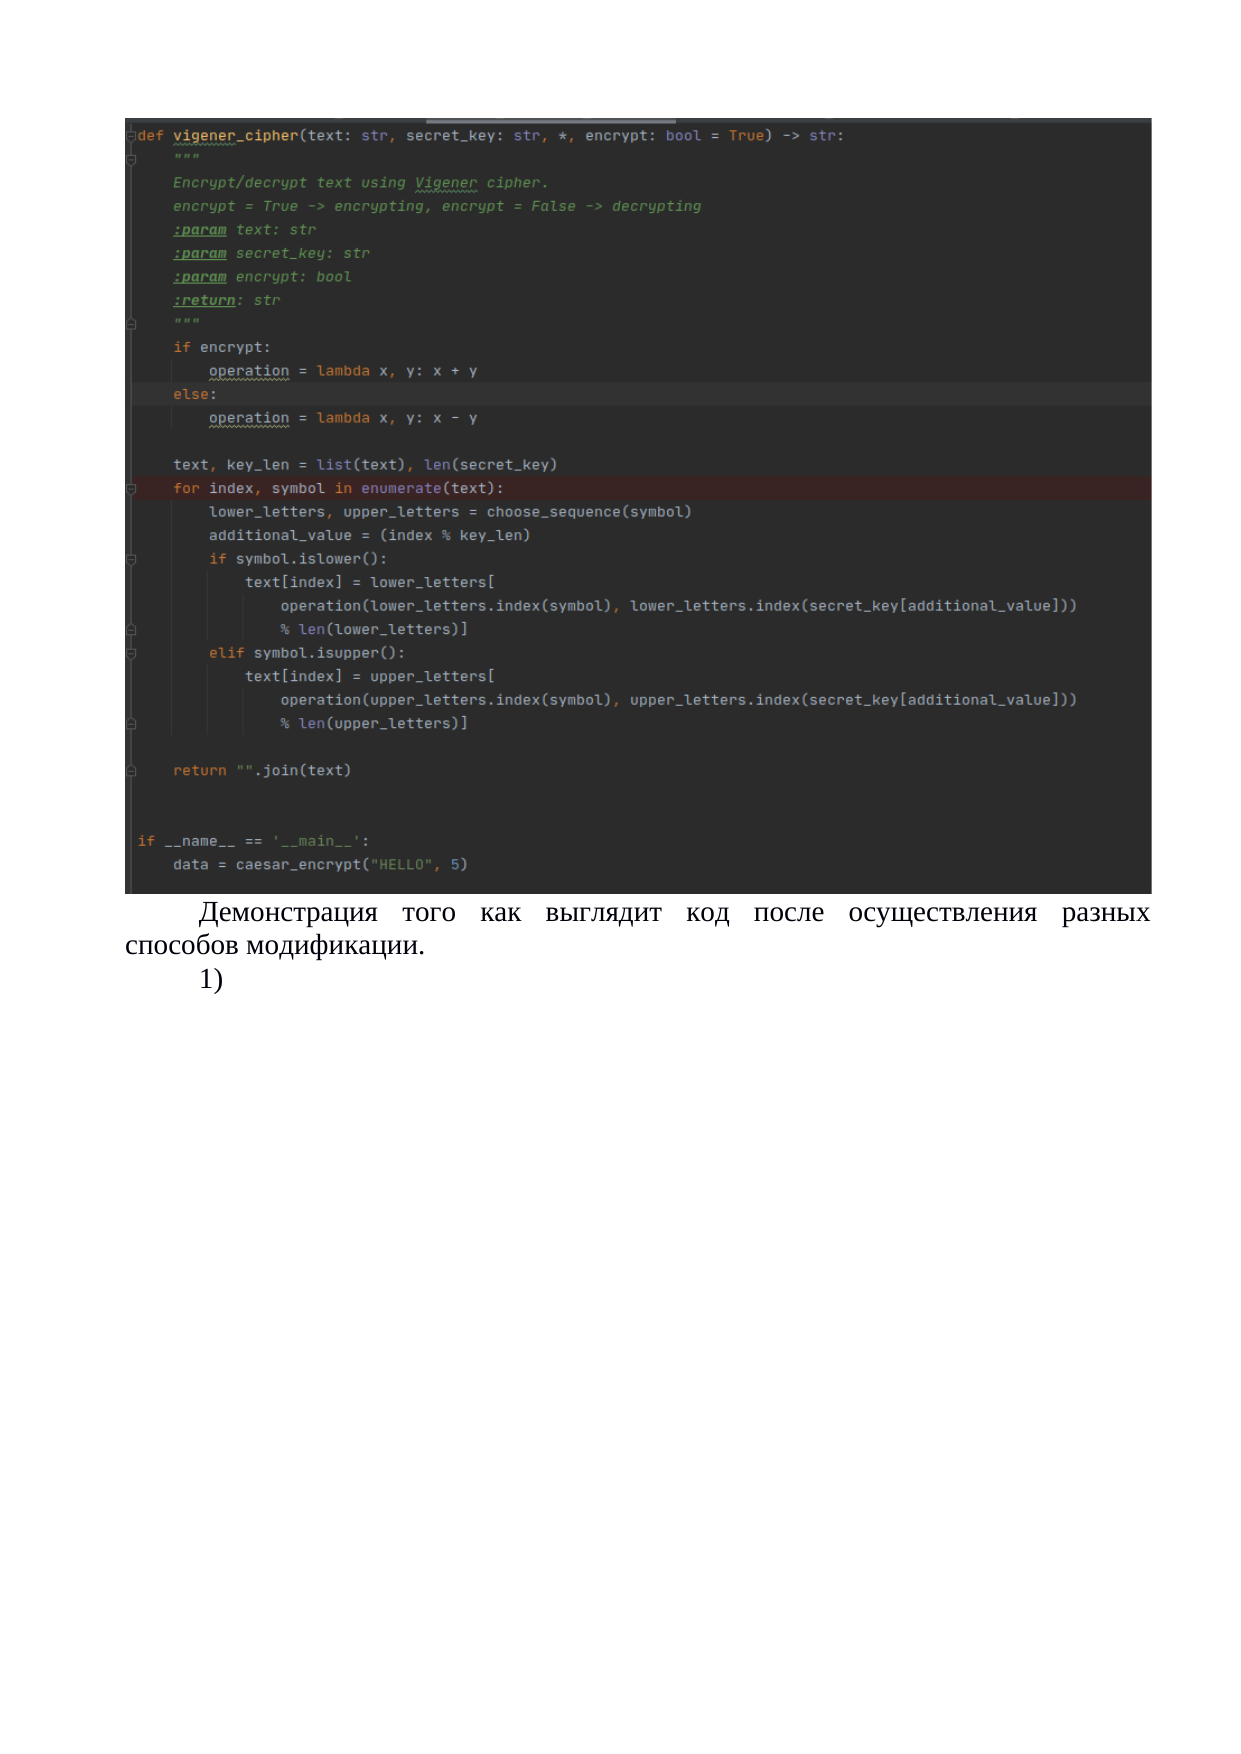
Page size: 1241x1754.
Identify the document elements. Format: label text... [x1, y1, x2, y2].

text Демонстрация того как выглядит код после осуществления разных способов модификации. [125, 894, 1152, 961]
text 1) [125, 961, 1152, 994]
picture [125, 118, 1152, 894]
